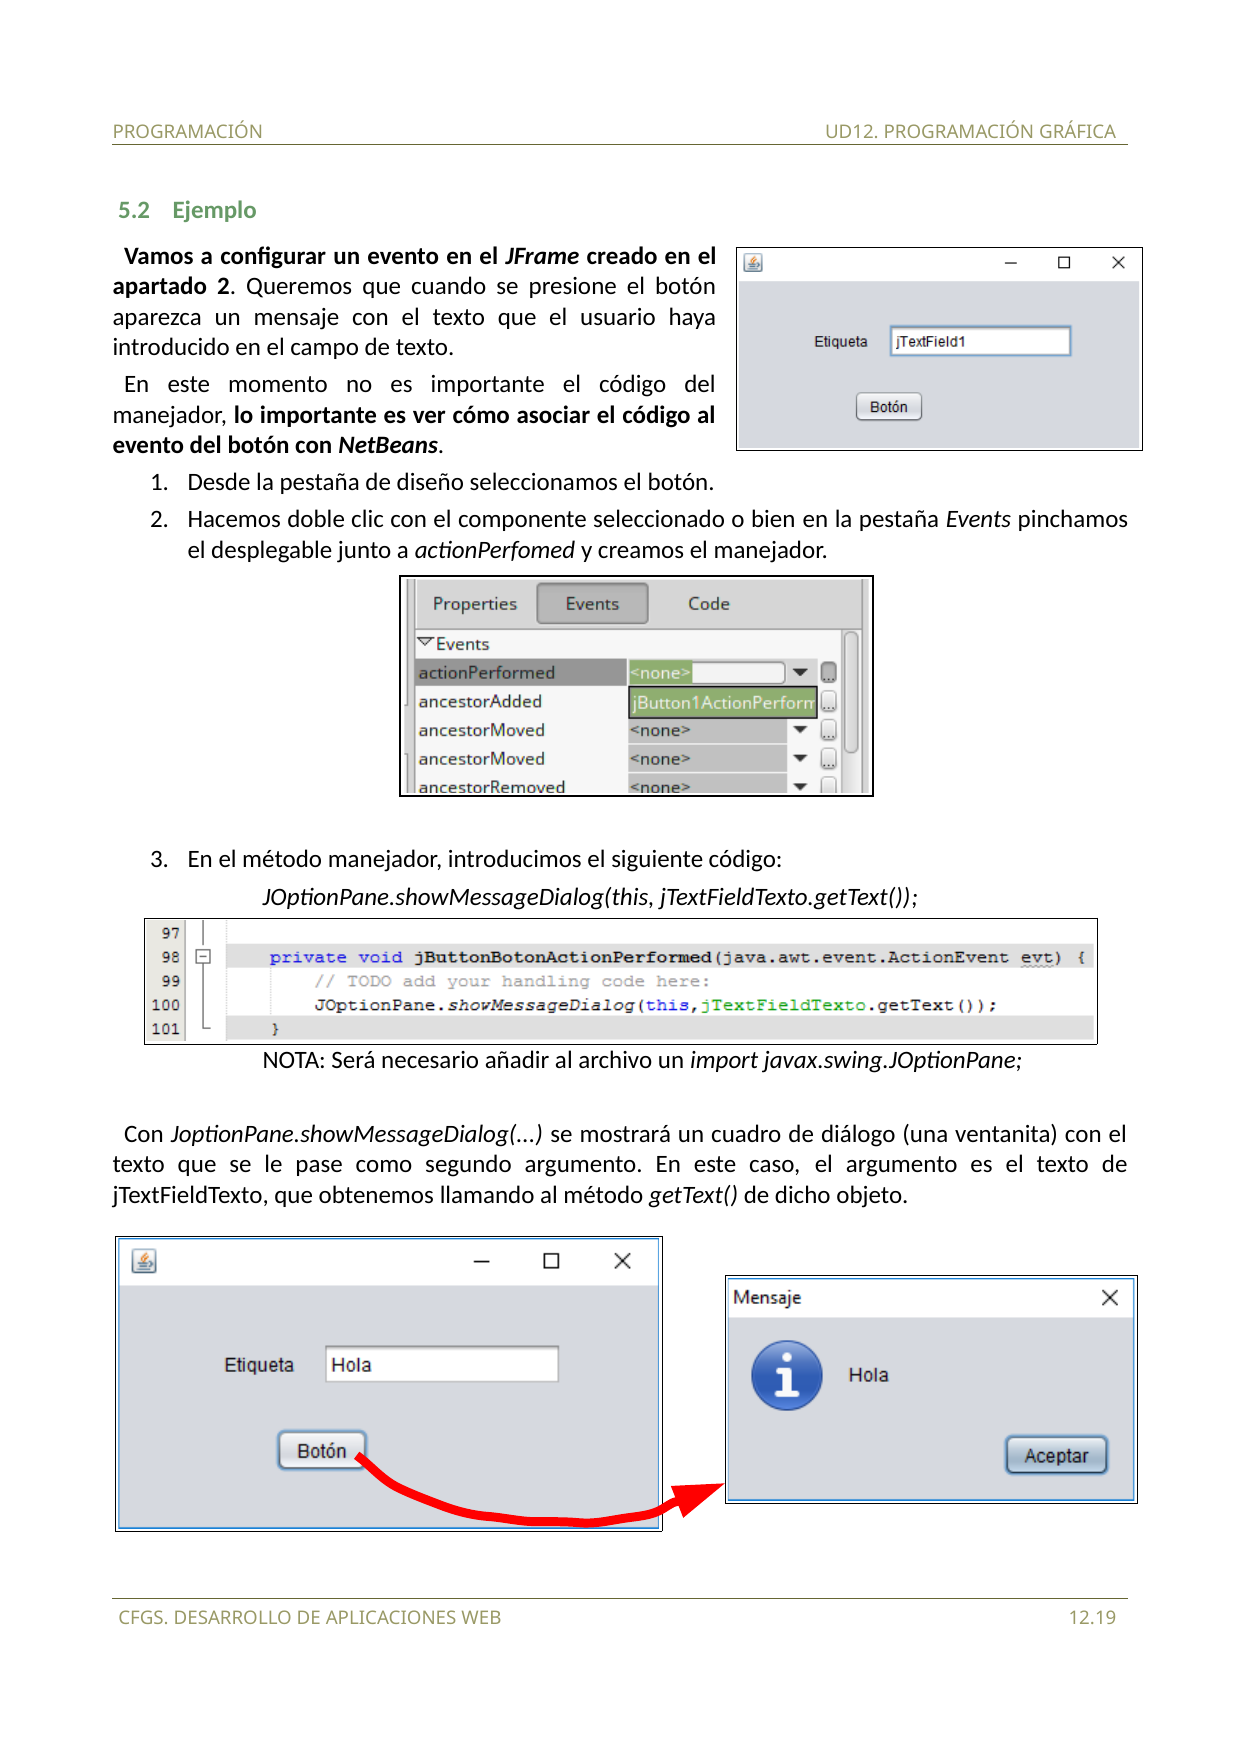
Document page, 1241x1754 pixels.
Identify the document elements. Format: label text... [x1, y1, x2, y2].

subtitle Ejemplo [112, 194, 1128, 225]
picture [146, 920, 1094, 1041]
list Desde la pestaña de diseño seleccionamos el botón. [150, 466, 1128, 497]
text Vamos a configurar un evento en el JFrame creado en el apartado 2. Queremos que cuando se presione el botón aparezca un mensaje con el texto que el usuario haya introducido en el campo de texto. [112, 240, 1128, 362]
text Con JoptionPane.showMessageDialog(...) se mostrará un cuadro de diálogo (una ventanita) con el texto que se le pase como segundo argumento. En este caso, el argumento es el texto de jTextFieldTexto, que obtenemos llamando al método getText() de dicho objeto. [112, 1118, 1128, 1209]
picture [727, 1278, 1135, 1501]
text JOptionPane.showMessageDialog(this, jTextFieldTexto.getText()); [112, 881, 1128, 911]
text NOTA: Será necesario añadir al archivo un import javax.swing.JOptionPane; [112, 918, 1128, 1074]
picture [118, 1238, 659, 1529]
text En este momento no es importante el código del manejador, lo importante es ver cómo asociar el código al evento del botón con NetBeans. [112, 368, 1128, 460]
list En el método manejador, introducimos el siguiente código: [150, 844, 1128, 874]
picture [738, 250, 1140, 448]
list Hacemos doble clic con el componente seleccionado o bien en la pestaña Events pinchamos el desplegable junto a actionPerfomed y creamos el manejador. [150, 503, 1128, 564]
